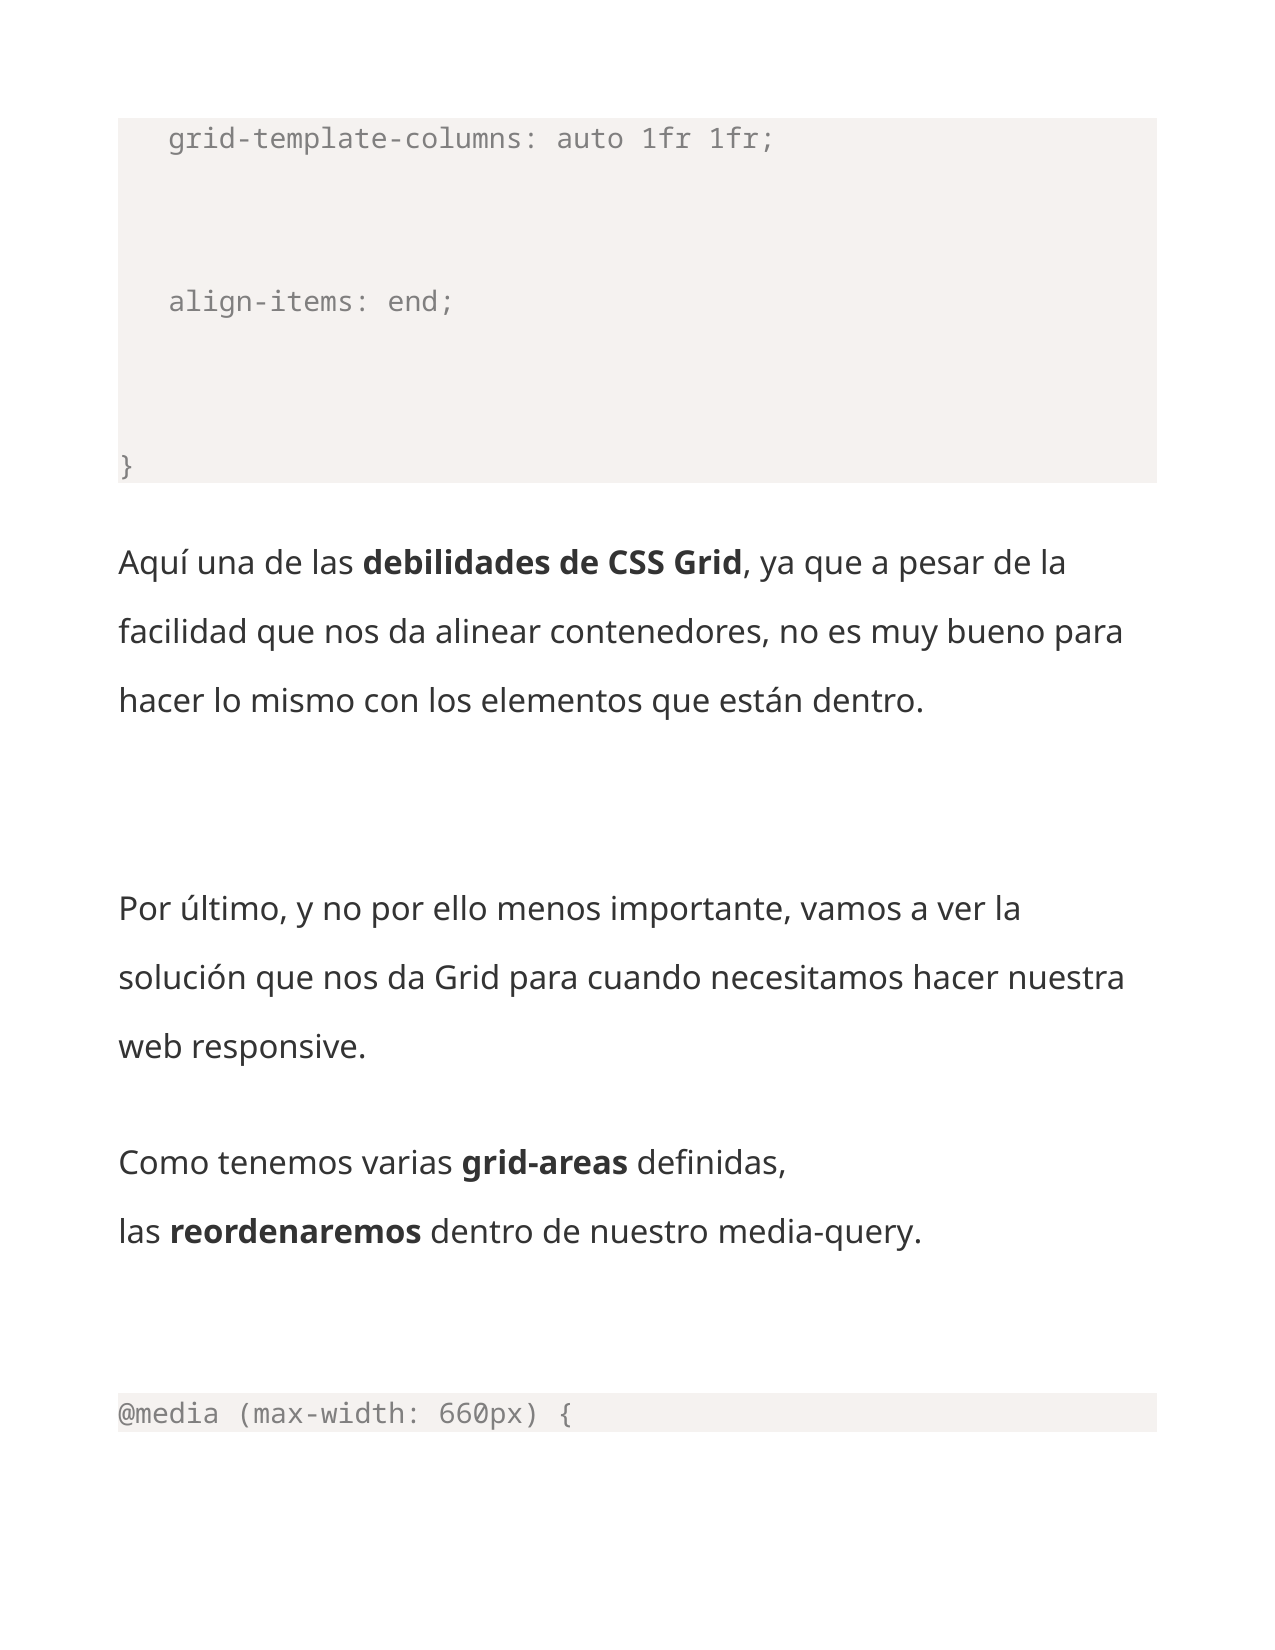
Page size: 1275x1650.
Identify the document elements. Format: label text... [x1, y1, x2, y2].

text @media (max-width: 660px) { [118, 1393, 1157, 1432]
text Aquí una de las debilidades de CSS Grid, ya que a pesar de la facilidad que nos da alinear contenedores, no es muy bueno para hacer lo mismo con los elementos que están dentro. [118, 539, 1157, 722]
text } [118, 445, 1157, 483]
text grid-template-columns: auto 1fr 1fr; [118, 118, 1157, 156]
text Por último, y no por ello menos importante, vamos a ver la solución que nos da Grid para cuando necesitamos hacer nuestra web responsive. [118, 885, 1157, 1068]
text align-items: end; [118, 281, 1157, 320]
text Como tenemos varias grid-areas definidas, las reordenaremos dentro de nuestro media-query. [118, 1139, 1157, 1253]
